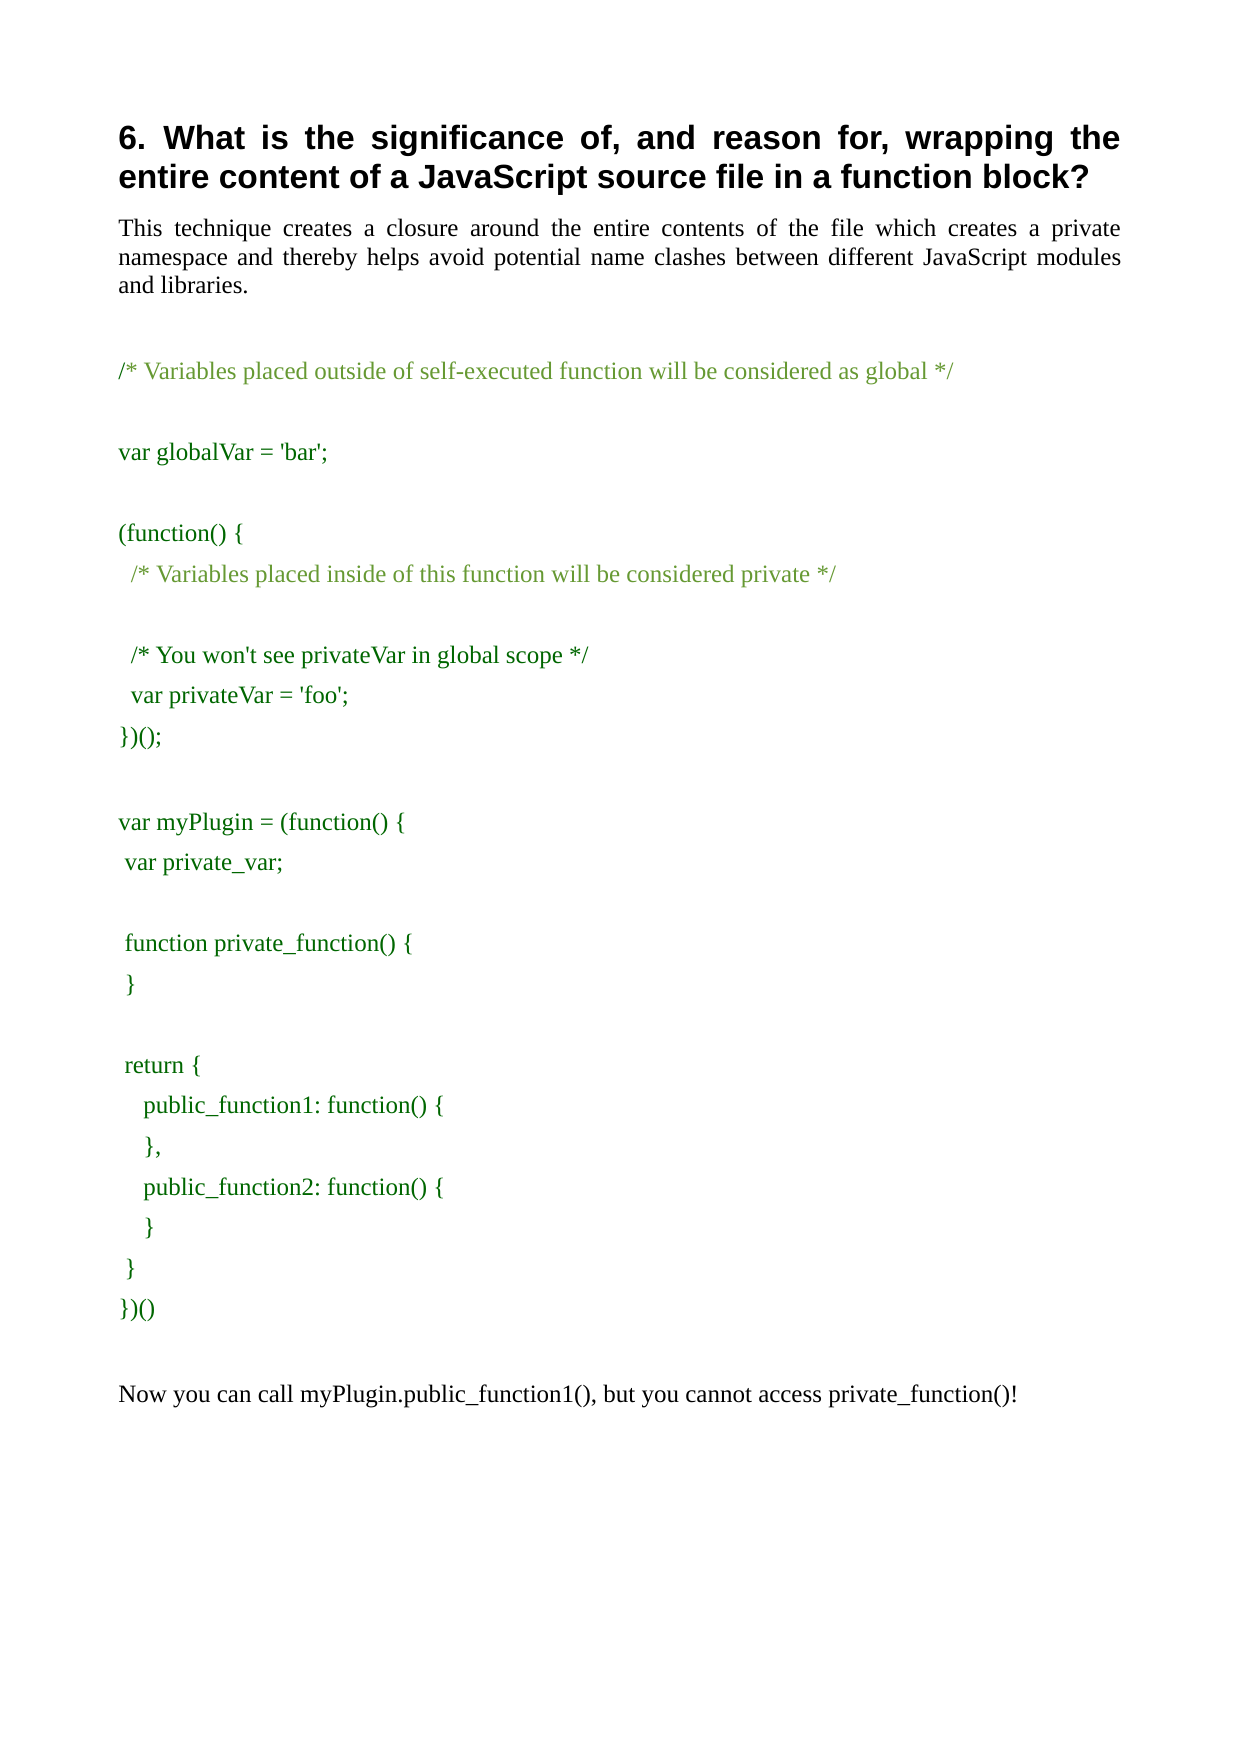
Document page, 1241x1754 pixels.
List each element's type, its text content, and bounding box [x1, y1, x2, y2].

text public_function2: function() { [118, 1172, 1122, 1200]
text } [118, 1253, 1122, 1281]
text (function() { [118, 518, 1122, 547]
text Now you can call myPlugin.public_function1(), but you cannot access private_function()! [118, 1379, 1122, 1408]
text This technique creates a closure around the entire contents of the file which creates a private namespace and thereby helps avoid potential name clashes between different JavaScript modules and libraries. [118, 213, 1122, 299]
text })() [118, 1293, 1122, 1322]
text var privateVar = 'foo'; [118, 681, 1122, 709]
text }, [118, 1131, 1122, 1160]
text /* You won't see privateVar in global scope */ [118, 640, 1122, 669]
text })(); [118, 721, 1122, 750]
text var private_var; [118, 847, 1122, 876]
text return { [118, 1050, 1122, 1079]
text var globalVar = 'bar'; [118, 437, 1122, 466]
text } [118, 1212, 1122, 1241]
text /* Variables placed inside of this function will be considered private */ [118, 559, 1122, 588]
text } [118, 969, 1122, 998]
text var myPlugin = (function() { [118, 807, 1122, 836]
subtitle What is the significance of, and reason for, wrapping the entire content of a JavaScript source file in a function block? [118, 118, 1122, 195]
text /* Variables placed outside of self-executed function will be considered as global */ [118, 356, 1122, 385]
text public_function1: function() { [118, 1091, 1122, 1119]
text function private_function() { [118, 928, 1122, 957]
